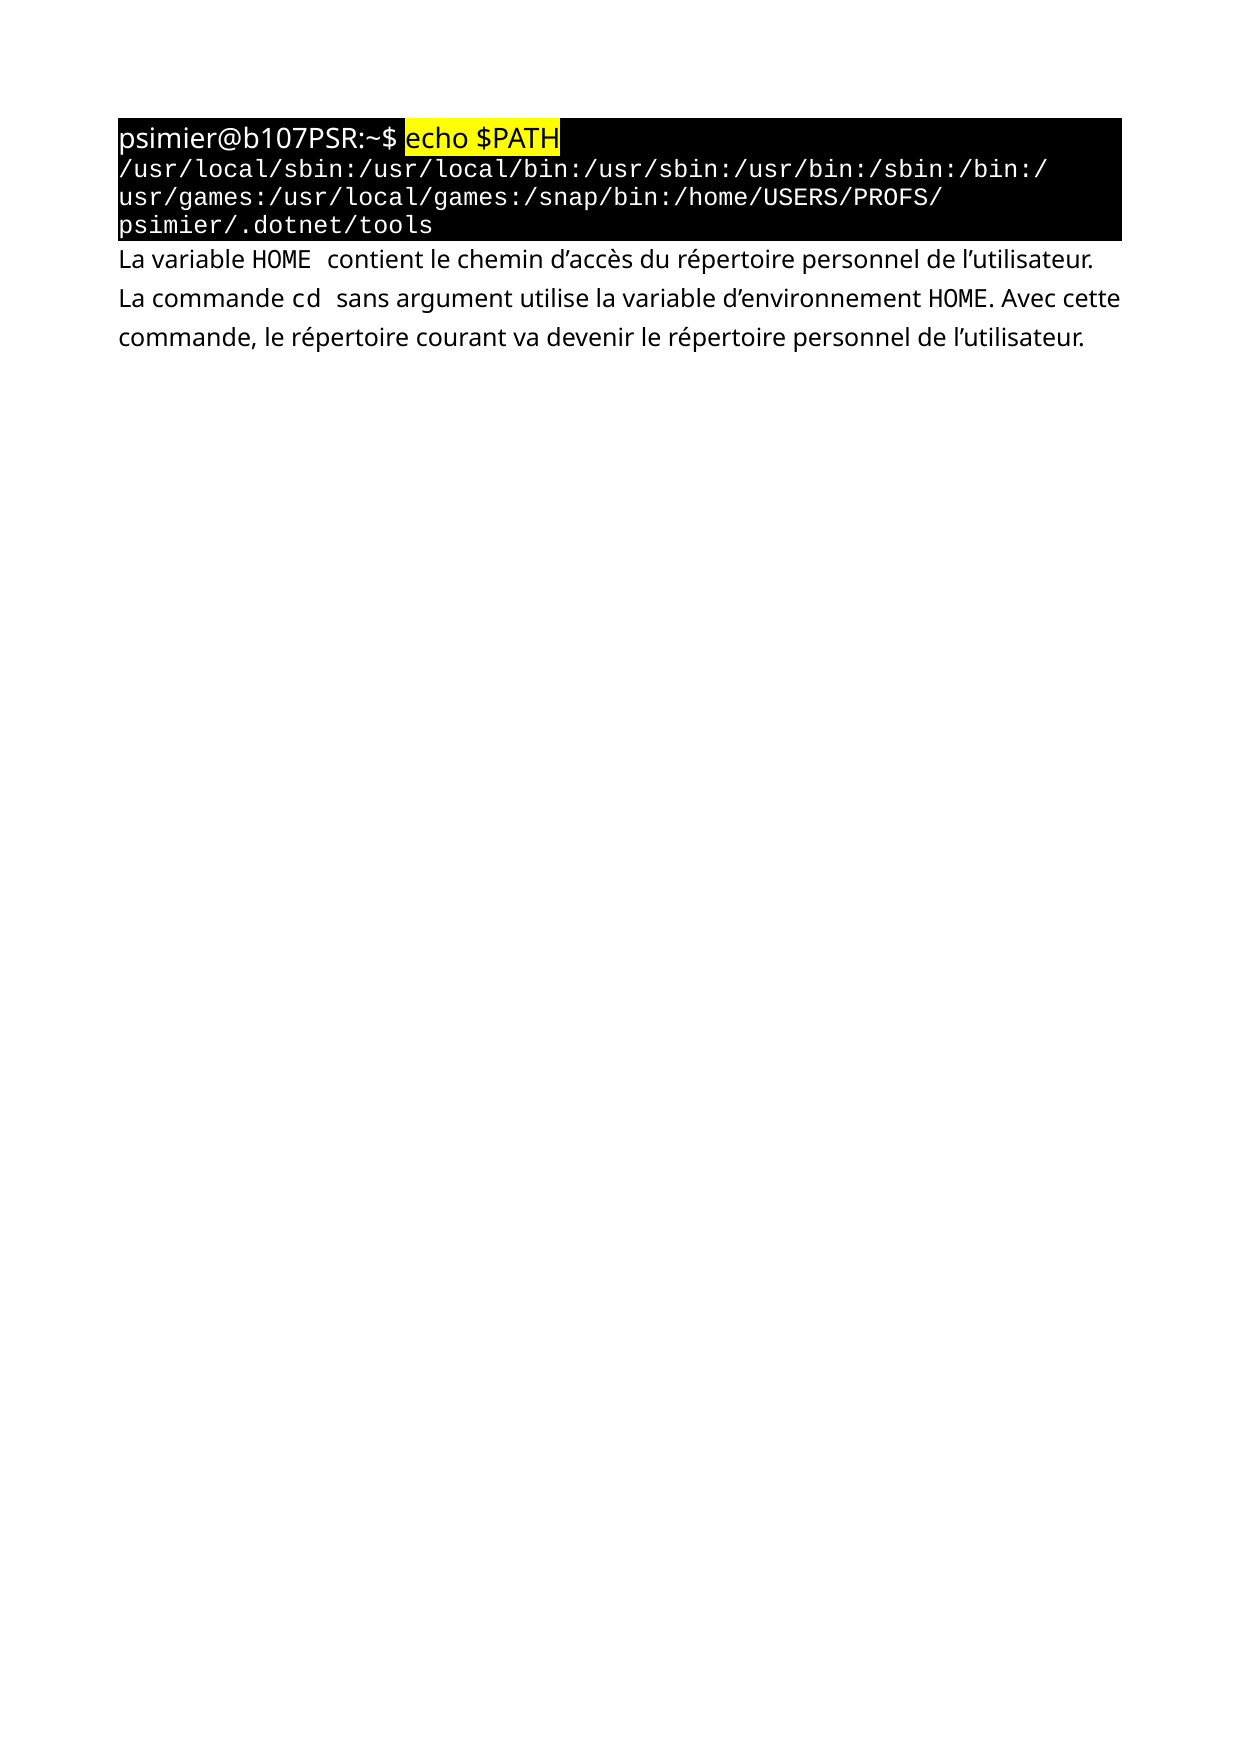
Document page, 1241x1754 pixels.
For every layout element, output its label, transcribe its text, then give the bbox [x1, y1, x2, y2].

text /usr/local/sbin:/usr/local/bin:/usr/sbin:/usr/bin:/sbin:/bin:/usr/games:/usr/local/games:/snap/bin:/home/USERS/PROFS/psimier/.dotnet/tools [118, 156, 1122, 241]
text psimier@b107PSR:~$ echo $PATH [118, 118, 1122, 156]
text La variable HOME contient le chemin d’accès du répertoire personnel de l’utilisateur. La commande cd sans argument utilise la variable d’environnement HOME. Avec cette commande, le répertoire courant va devenir le répertoire personnel de l’utilisateur. [118, 241, 1122, 354]
